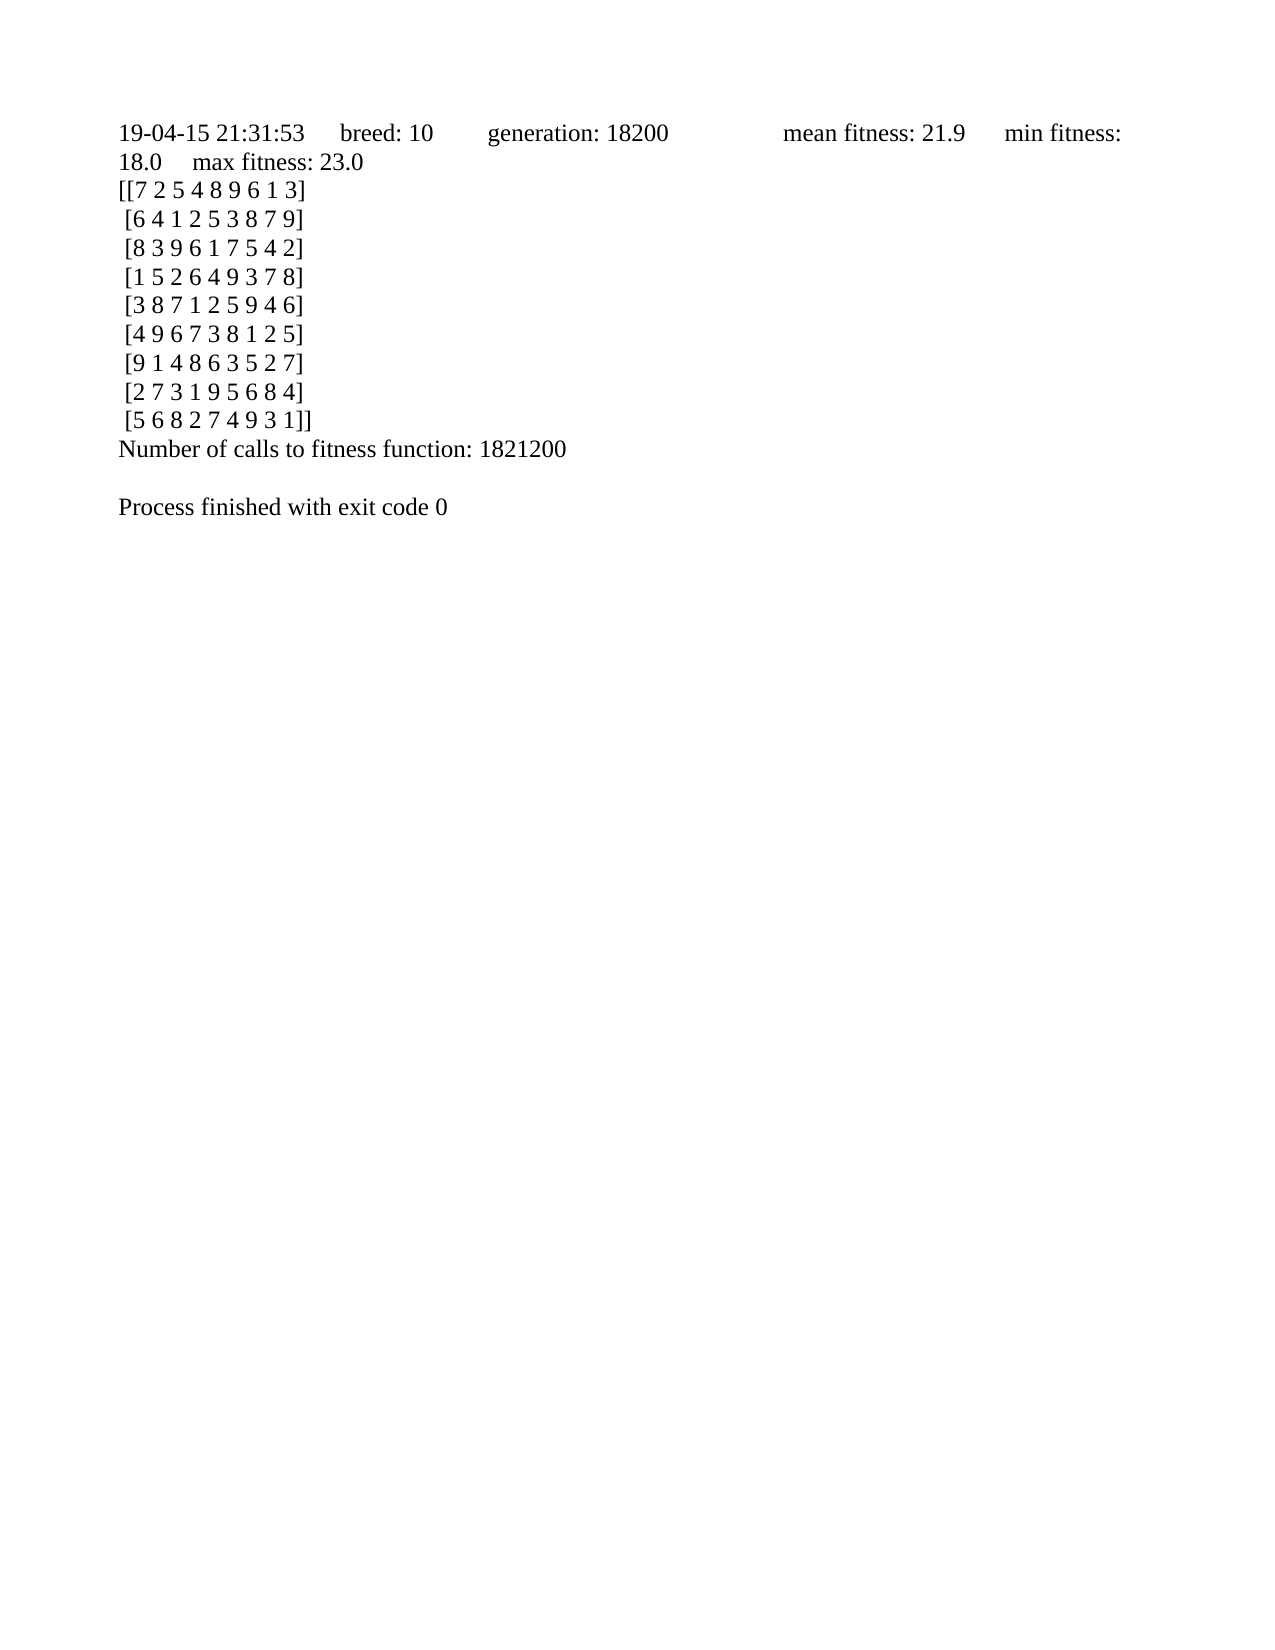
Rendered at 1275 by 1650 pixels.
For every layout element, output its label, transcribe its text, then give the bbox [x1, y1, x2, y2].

text Process finished with exit code 0 [118, 492, 1157, 521]
text [6 4 1 2 5 3 8 7 9] [118, 204, 1157, 233]
text [4 9 6 7 3 8 1 2 5] [118, 319, 1157, 348]
text [2 7 3 1 9 5 6 8 4] [118, 377, 1157, 406]
text 19-04-15 21:31:53 breed: 10 generation: 18200 mean fitness: 21.9 min fitness: 18.0 max fitness: 23.0 [118, 118, 1157, 176]
text [8 3 9 6 1 7 5 4 2] [118, 233, 1157, 262]
text [3 8 7 1 2 5 9 4 6] [118, 291, 1157, 319]
text [9 1 4 8 6 3 5 2 7] [118, 348, 1157, 377]
text [1 5 2 6 4 9 3 7 8] [118, 262, 1157, 291]
text [[7 2 5 4 8 9 6 1 3] [118, 176, 1157, 204]
text Number of calls to fitness function: 1821200 [118, 434, 1157, 463]
text [5 6 8 2 7 4 9 3 1]] [118, 406, 1157, 434]
